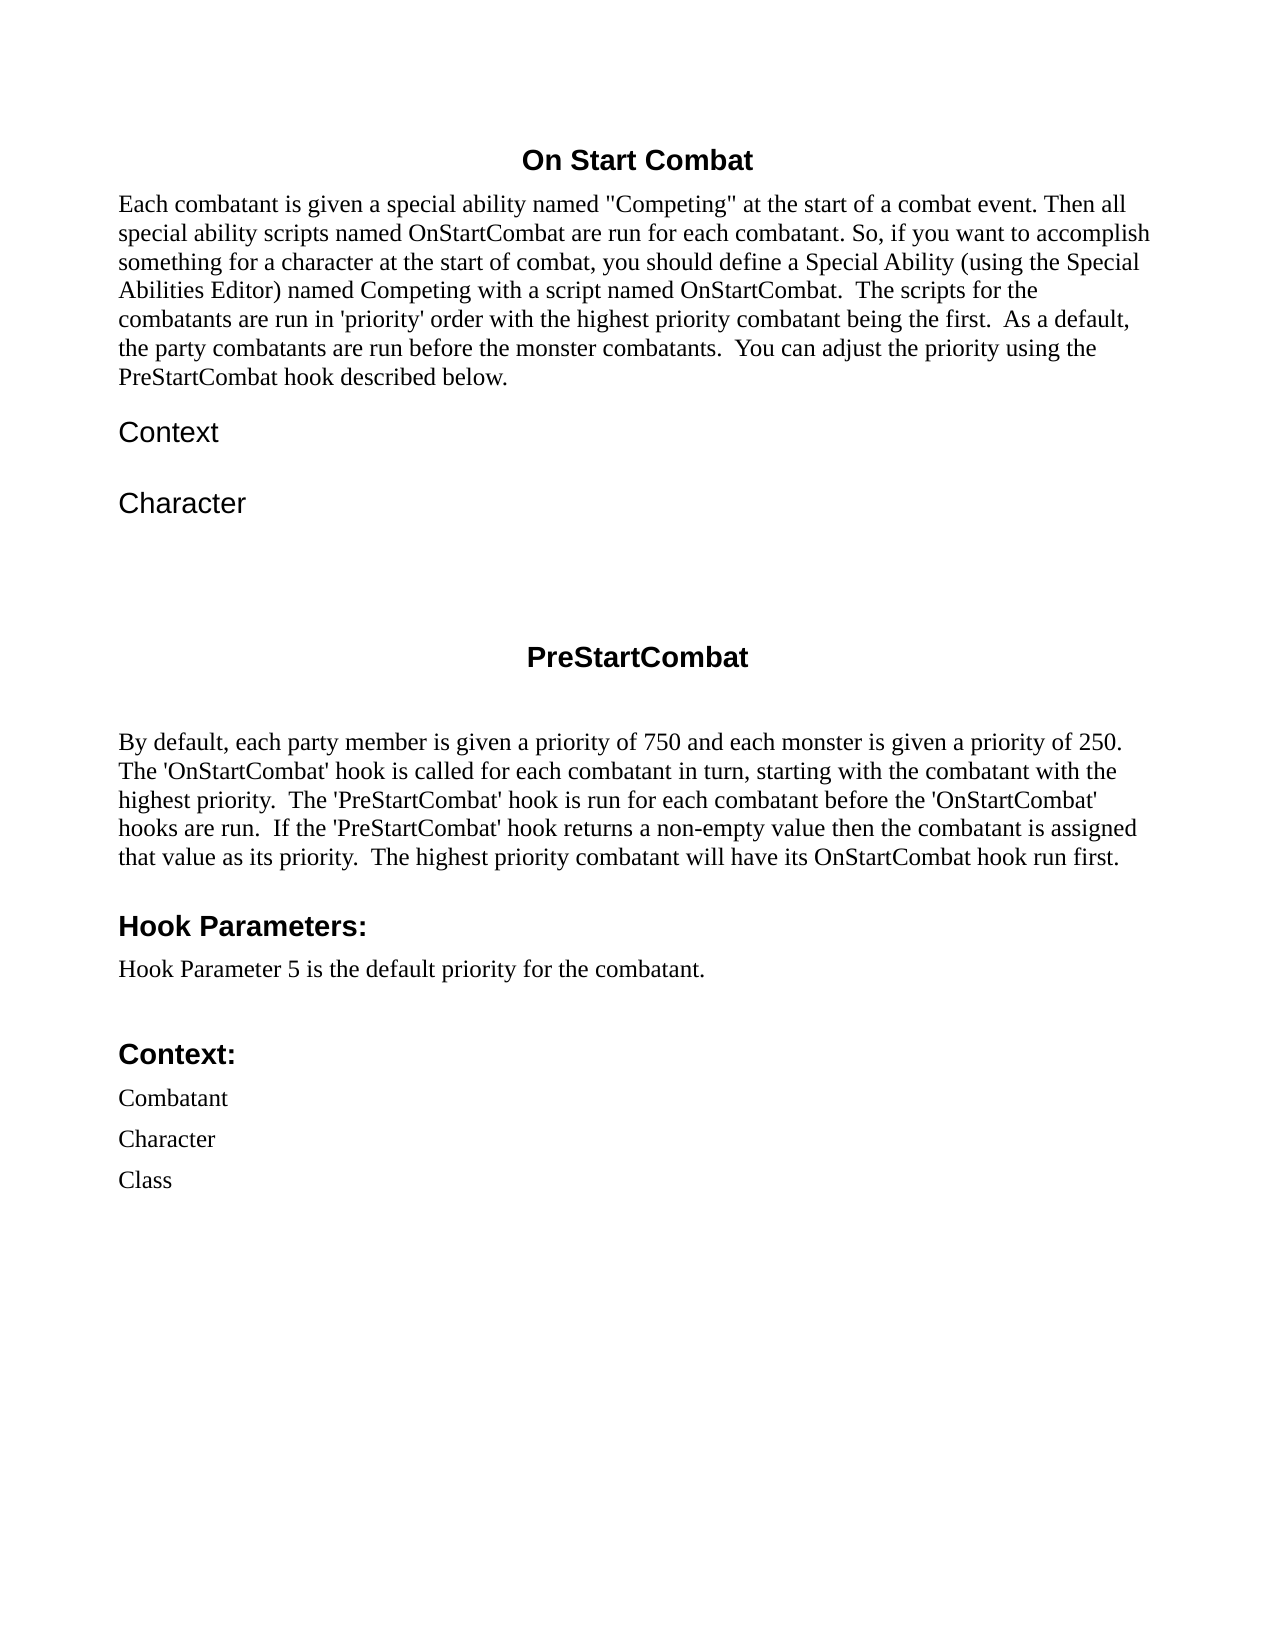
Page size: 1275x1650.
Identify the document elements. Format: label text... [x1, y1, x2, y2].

subtitle Hook Parameters: [118, 908, 1157, 942]
text Each combatant is given a special ability named "Competing" at the start of a combat event. Then all special ability scripts named OnStartCombat are run for each combatant. So, if you want to accomplish something for a character at the start of combat, you should define a Special Ability (using the Special Abilities Editor) named Competing with a script named OnStartCombat. The scripts for the combatants are run in 'priority' order with the highest priority combatant being the first. As a default, the party combatants are run before the monster combatants. You can adjust the priority using the PreStartCombat hook described below. [118, 189, 1157, 390]
subtitle PreStartCombat [118, 640, 1157, 673]
text Character [118, 1124, 1157, 1153]
subtitle Context: [118, 1037, 1157, 1071]
text Combatant [118, 1083, 1157, 1112]
text Class [118, 1166, 1157, 1194]
subtitle On Start Combat [118, 143, 1157, 177]
text By default, each party member is given a priority of 750 and each monster is given a priority of 250. The 'OnStartCombat' hook is called for each combatant in turn, starting with the combatant with the highest priority. The 'PreStartCombat' hook is run for each combatant before the 'OnStartCombat' hooks are run. If the 'PreStartCombat' hook returns a non-empty value then the combatant is assigned that value as its priority. The highest priority combatant will have its OnStartCombat hook run first. [118, 727, 1157, 871]
subtitle Character [118, 486, 1157, 520]
subtitle Context [118, 415, 1157, 449]
text Hook Parameter 5 is the default priority for the combatant. [118, 954, 1157, 983]
